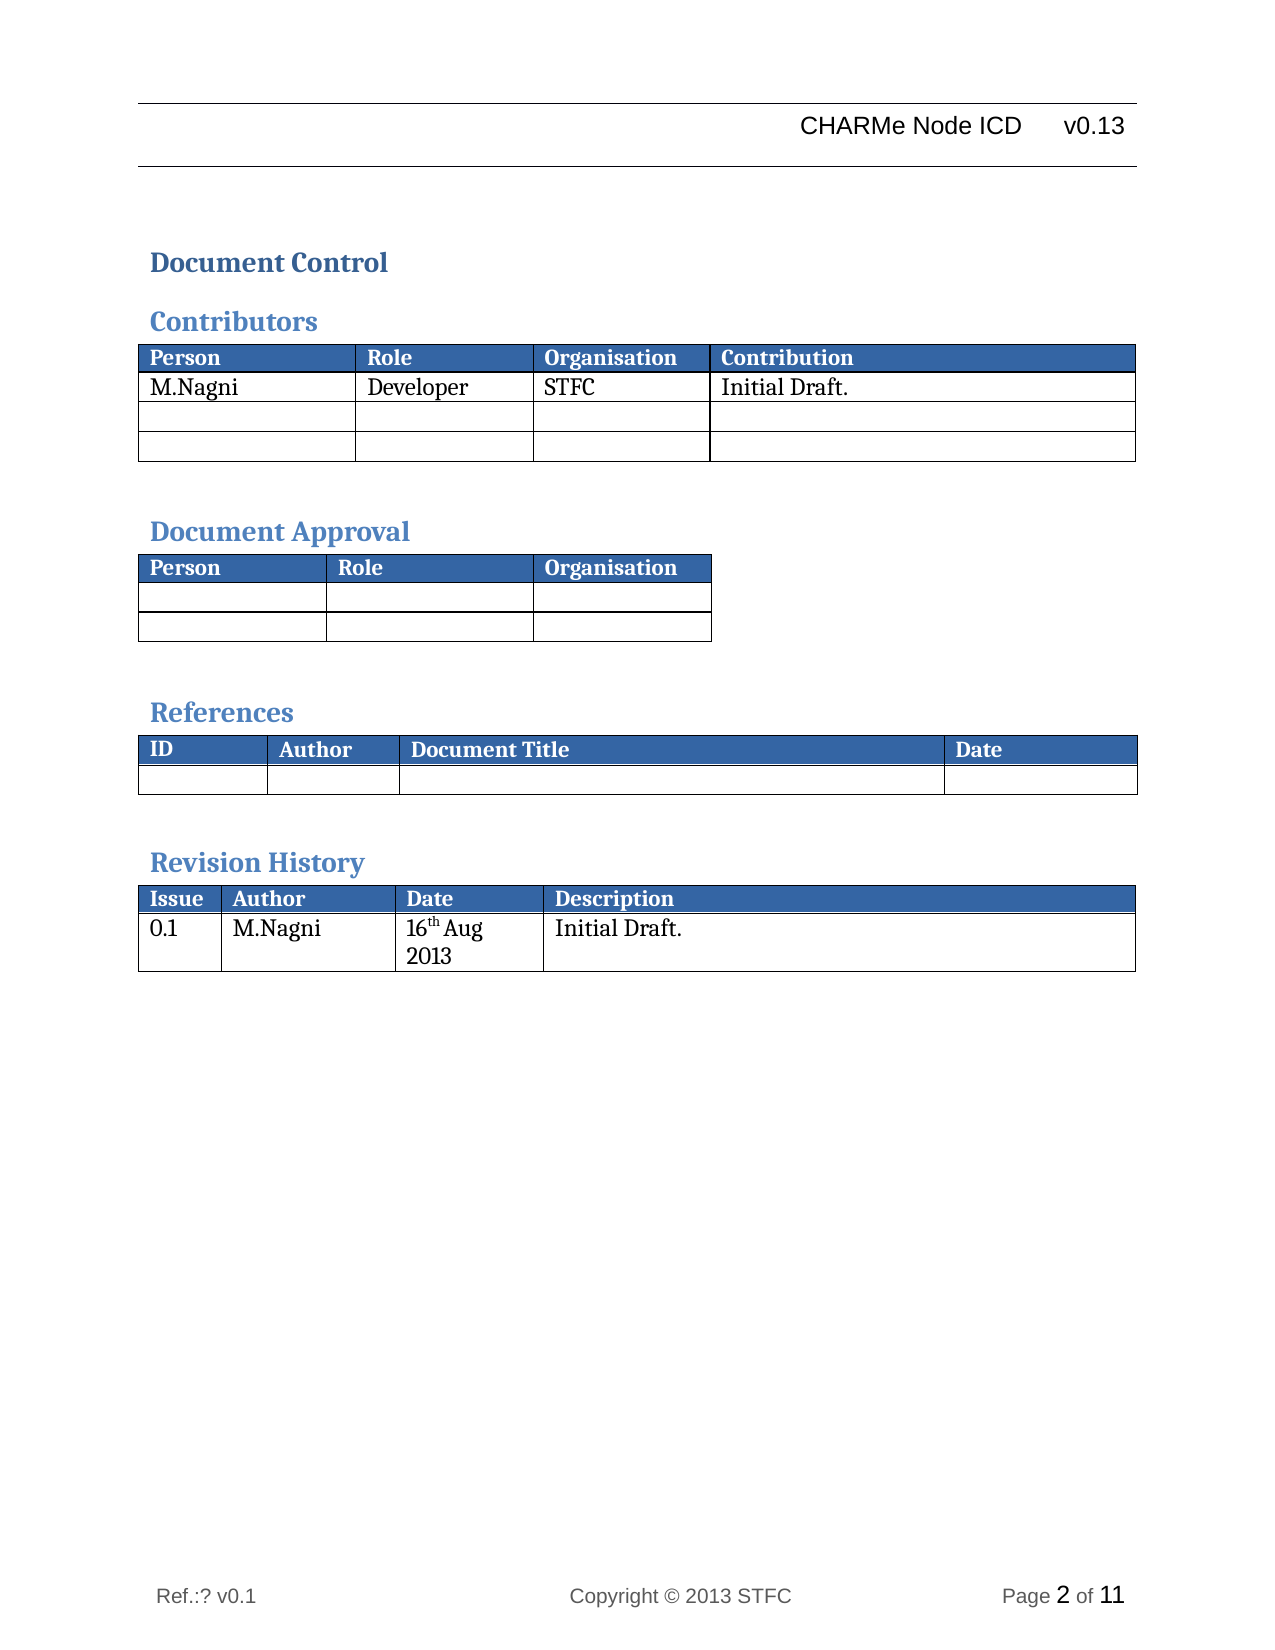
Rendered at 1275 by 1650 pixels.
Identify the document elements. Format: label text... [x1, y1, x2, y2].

table_header Author [268, 736, 399, 764]
table_cell [139, 766, 267, 794]
table_header Role [327, 555, 533, 582]
table_cell [356, 432, 533, 461]
table_cell [534, 402, 709, 431]
table_cell [139, 583, 326, 611]
table_header Description [544, 886, 1135, 912]
table_cell [139, 432, 355, 461]
table_cell [327, 583, 533, 611]
table_cell [139, 613, 326, 641]
text Document Approval [150, 516, 1125, 549]
table_header Organisation [534, 345, 709, 371]
table_header Issue [139, 886, 221, 912]
table_cell [139, 402, 355, 431]
table_cell [534, 583, 711, 611]
table_header Document Title [400, 736, 944, 764]
table_cell Initial Draft. [544, 914, 1135, 971]
table_cell STFC [534, 373, 709, 401]
table_header Contribution [711, 345, 1135, 371]
text References [150, 696, 1125, 729]
table_header Role [356, 345, 533, 371]
text Contributors [150, 305, 1125, 339]
table_cell Developer [356, 373, 533, 401]
table_cell M.Nagni [222, 914, 395, 971]
table_cell M.Nagni [139, 373, 355, 401]
table_cell [711, 402, 1135, 431]
table_header ID [139, 736, 267, 764]
table_header Person [139, 555, 326, 582]
text Revision History [150, 846, 1125, 880]
table_cell [327, 613, 533, 641]
table_cell 16th Aug 2013 [396, 914, 543, 971]
table_cell [268, 766, 399, 794]
table_header Person [139, 345, 355, 371]
table_cell Initial Draft. [711, 373, 1135, 401]
table_header Date [945, 736, 1137, 764]
table_cell [356, 402, 533, 431]
table_header Author [222, 886, 395, 912]
table_cell [945, 766, 1137, 794]
table_header Date [396, 886, 543, 912]
table_cell [711, 432, 1135, 461]
text Document Control [150, 246, 1125, 279]
table_cell [534, 432, 709, 461]
table_cell 0.1 [139, 914, 221, 971]
table_cell [534, 613, 711, 641]
table_header Organisation [534, 555, 711, 582]
table_cell [400, 766, 944, 794]
